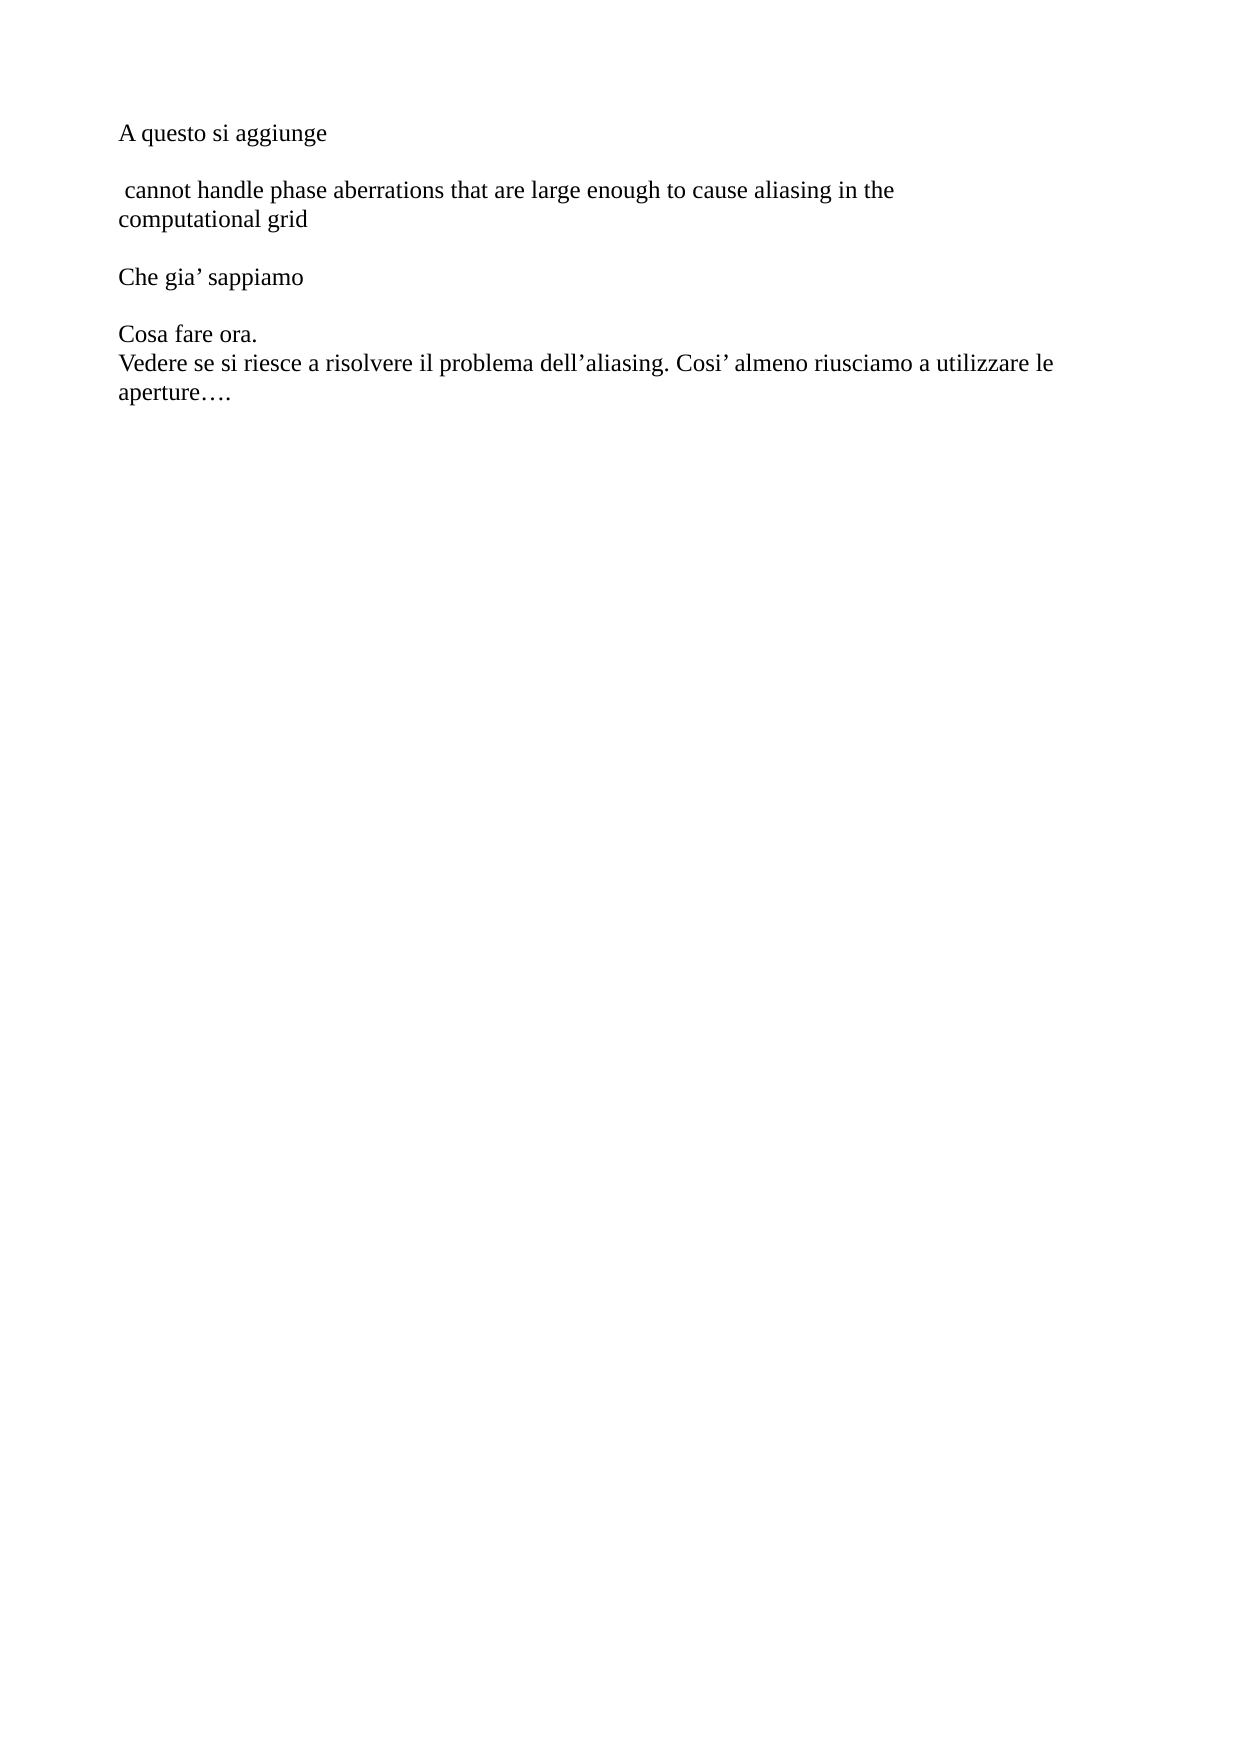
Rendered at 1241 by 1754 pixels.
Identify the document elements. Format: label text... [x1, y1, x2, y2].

text computational grid [118, 204, 1122, 233]
text Che gia’ sappiamo [118, 262, 1122, 291]
text cannot handle phase aberrations that are large enough to cause aliasing in the [118, 176, 1122, 204]
text Cosa fare ora. [118, 319, 1122, 348]
text A questo si aggiunge [118, 118, 1122, 147]
text Vedere se si riesce a risolvere il problema dell’aliasing. Cosi’ almeno riusciamo a utilizzare le aperture…. [118, 348, 1122, 406]
